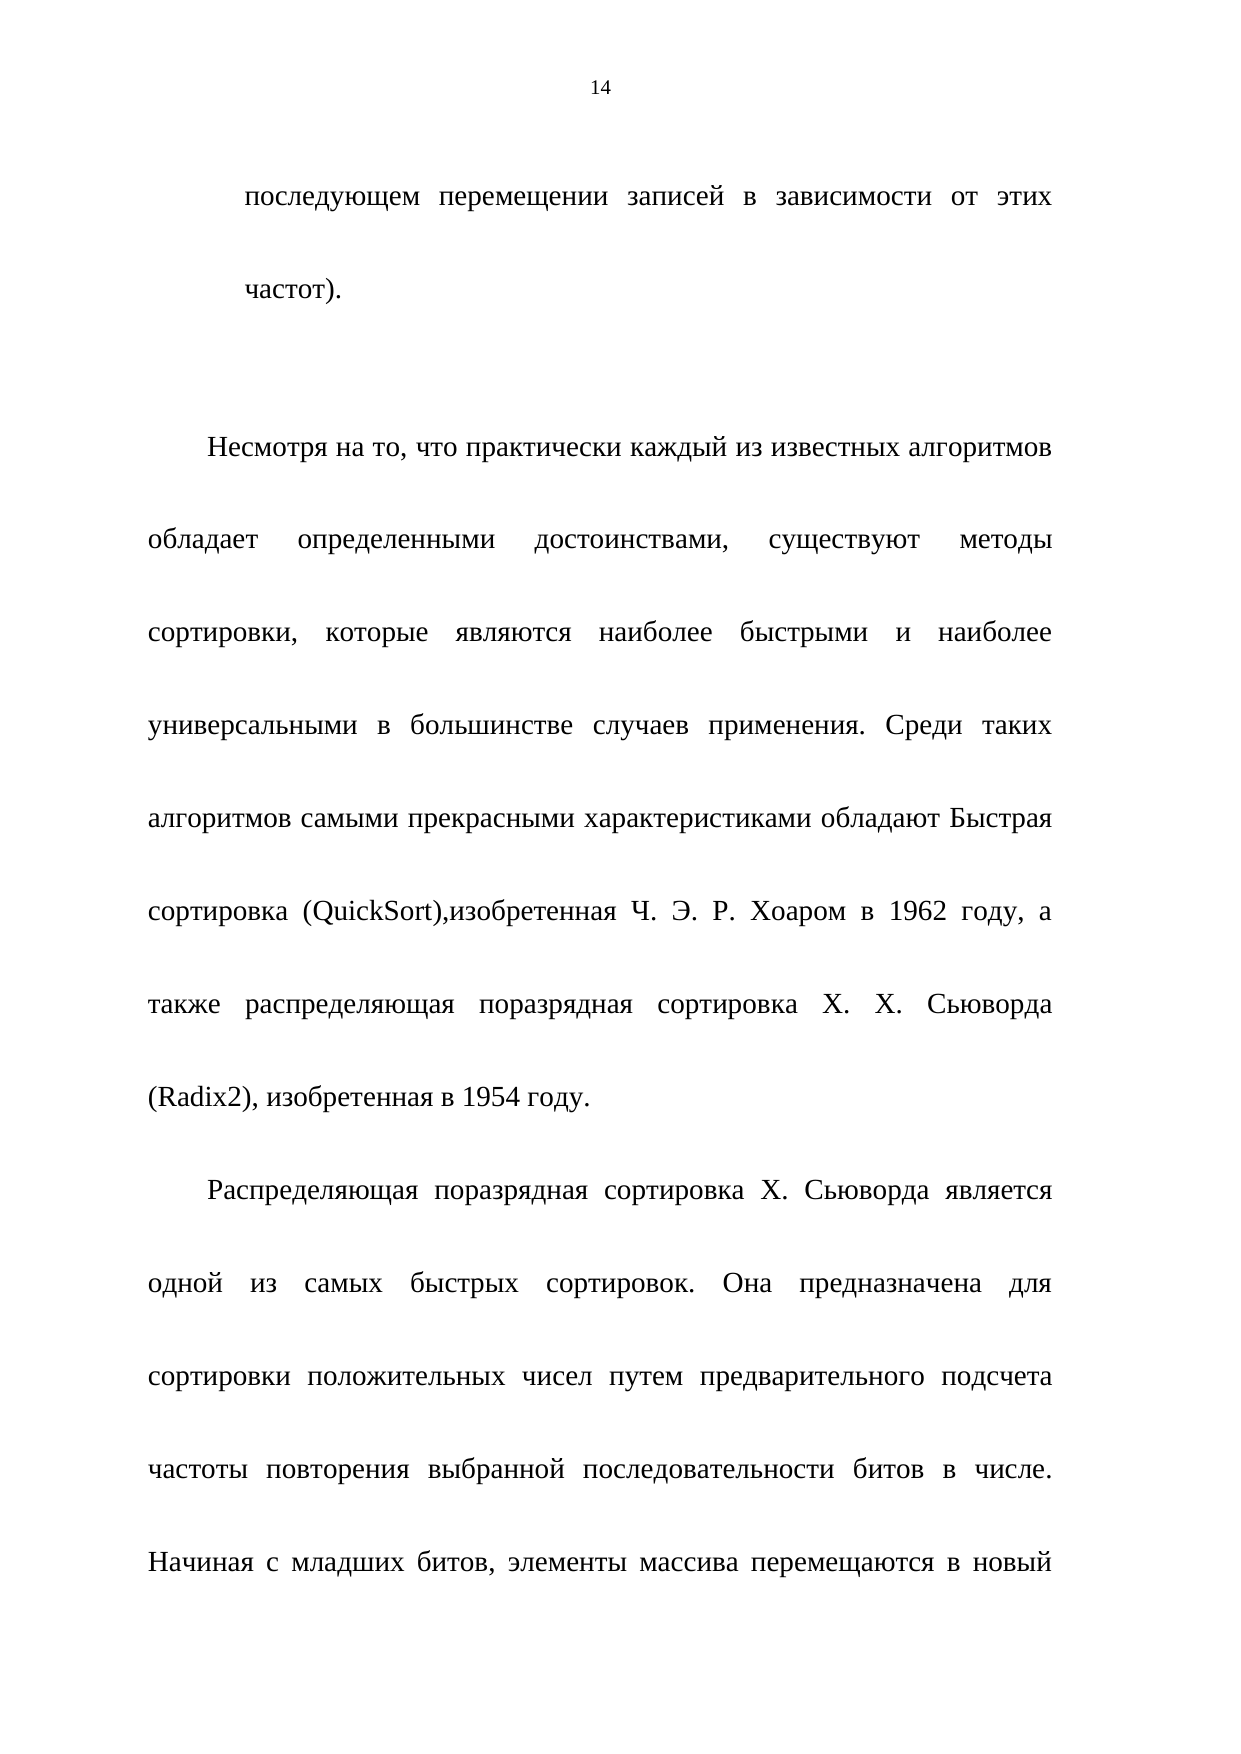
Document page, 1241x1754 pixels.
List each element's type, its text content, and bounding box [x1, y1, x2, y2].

list последующем перемещении записей в зависимости от этих частот). [207, 150, 1053, 305]
text Несмотря на то, что практически каждый из известных алгоритмов обладает определенными достоинствами, существуют методы сортировки, которые являются наиболее быстрыми и наиболее универсальными в большинстве случаев применения. Среди таких алгоритмов самыми прекрасными характеристиками обладают Быстрая сортировка (QuickSort),изобретенная Ч. Э. Р. Хоаром в 1962 году, а также распределяющая поразрядная сортировка Х. Х. Сьюворда (Radix2), изобретенная в 1954 году. [148, 400, 1053, 1113]
text Распределяющая поразрядная сортировка Х. Сьюворда является одной из самых быстрых сортировок. Она предназначена для сортировки положительных чисел путем предварительного подсчета частоты повторения выбранной последовательности битов в числе. Начиная с младших битов, элементы массива перемещаются в новый [148, 1144, 1053, 1577]
